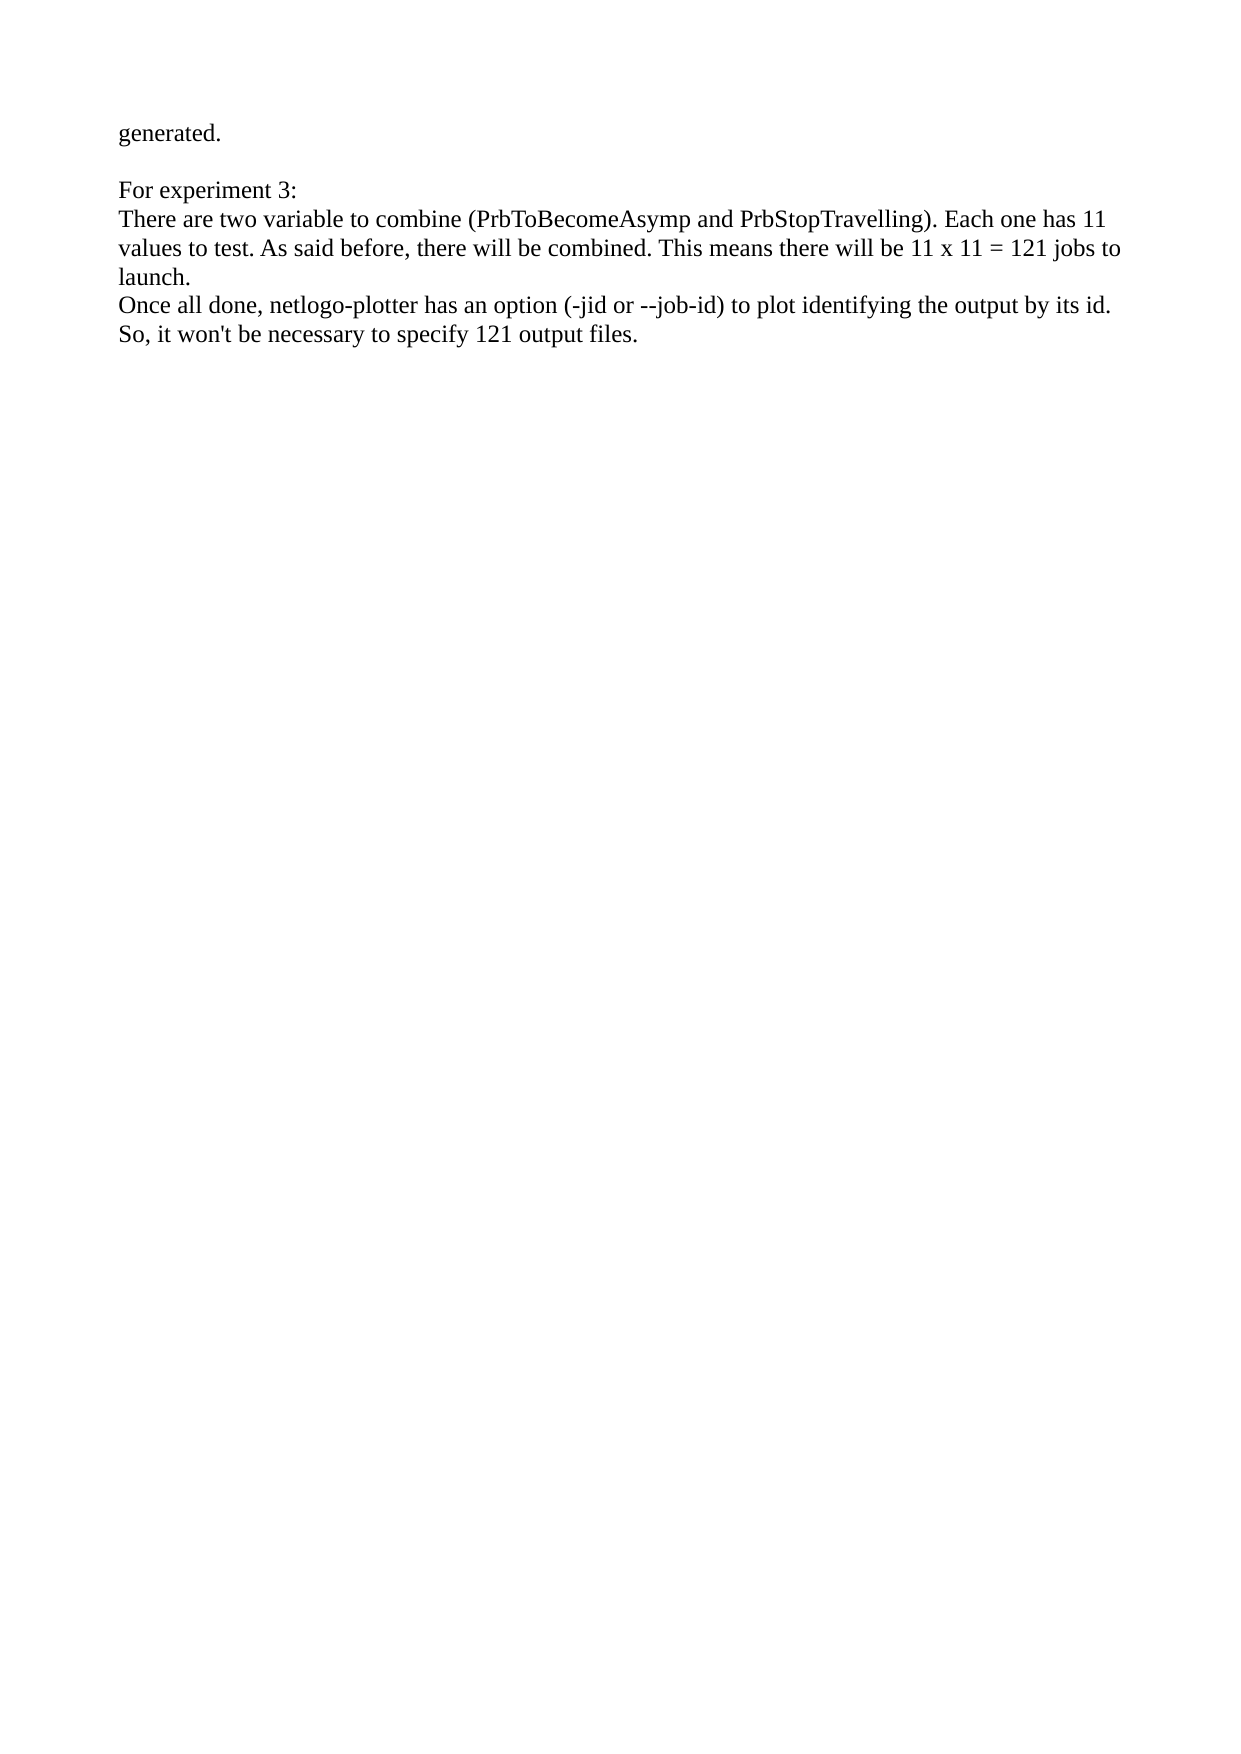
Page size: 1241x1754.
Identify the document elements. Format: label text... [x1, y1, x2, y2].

text There are two variable to combine (PrbToBecomeAsymp and PrbStopTravelling). Each one has 11 values to test. As said before, there will be combined. This means there will be 11 x 11 = 121 jobs to launch. [118, 204, 1122, 291]
text Once all done, netlogo-plotter has an option (-jid or --job-id) to plot identifying the output by its id. So, it won't be necessary to specify 121 output files. [118, 291, 1122, 348]
text generated. [118, 118, 1122, 147]
text For experiment 3: [118, 176, 1122, 204]
